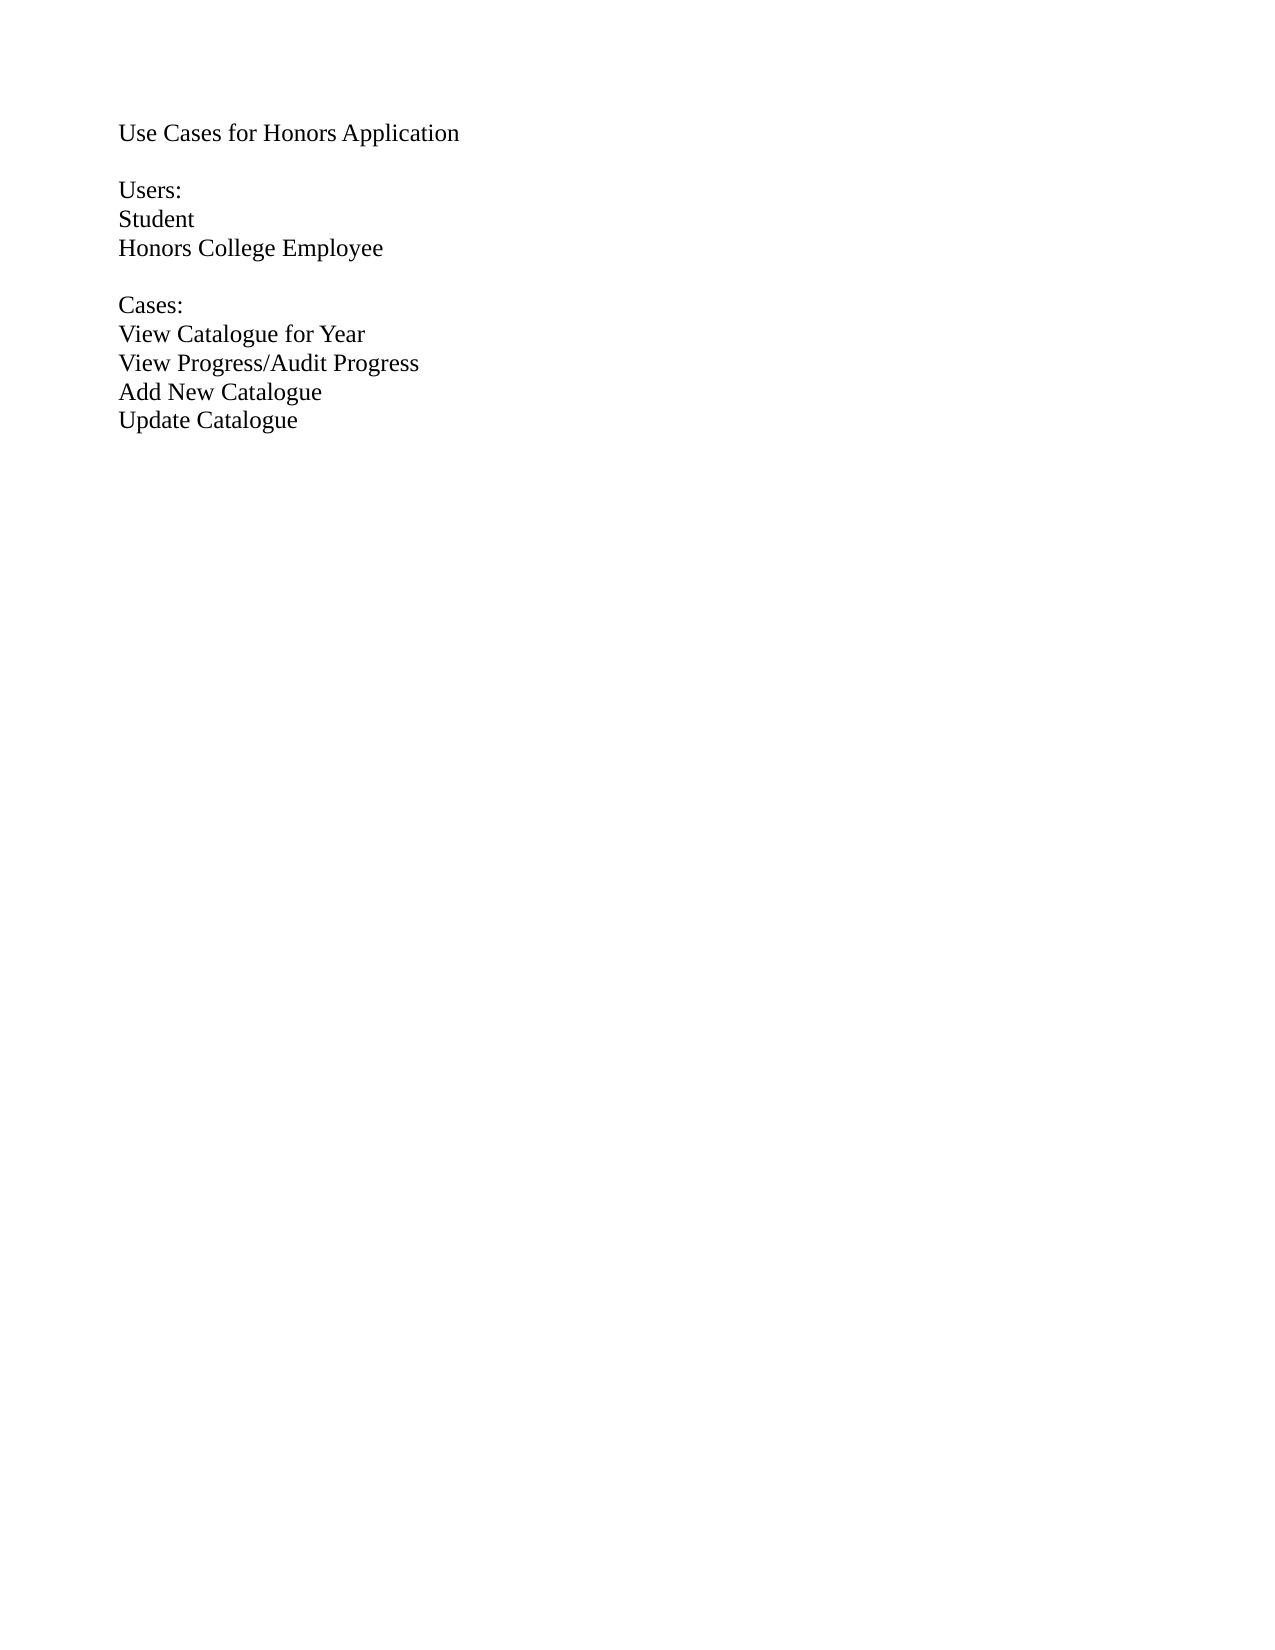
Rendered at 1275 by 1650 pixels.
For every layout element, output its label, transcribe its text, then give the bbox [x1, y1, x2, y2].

text Student [118, 204, 1157, 233]
text Use Cases for Honors Application [118, 118, 1157, 147]
text Cases: [118, 291, 1157, 319]
text Update Catalogue [118, 406, 1157, 434]
text View Progress/Audit Progress [118, 348, 1157, 377]
text Add New Catalogue [118, 377, 1157, 406]
text Honors College Employee [118, 233, 1157, 262]
text Users: [118, 176, 1157, 204]
text View Catalogue for Year [118, 319, 1157, 348]
